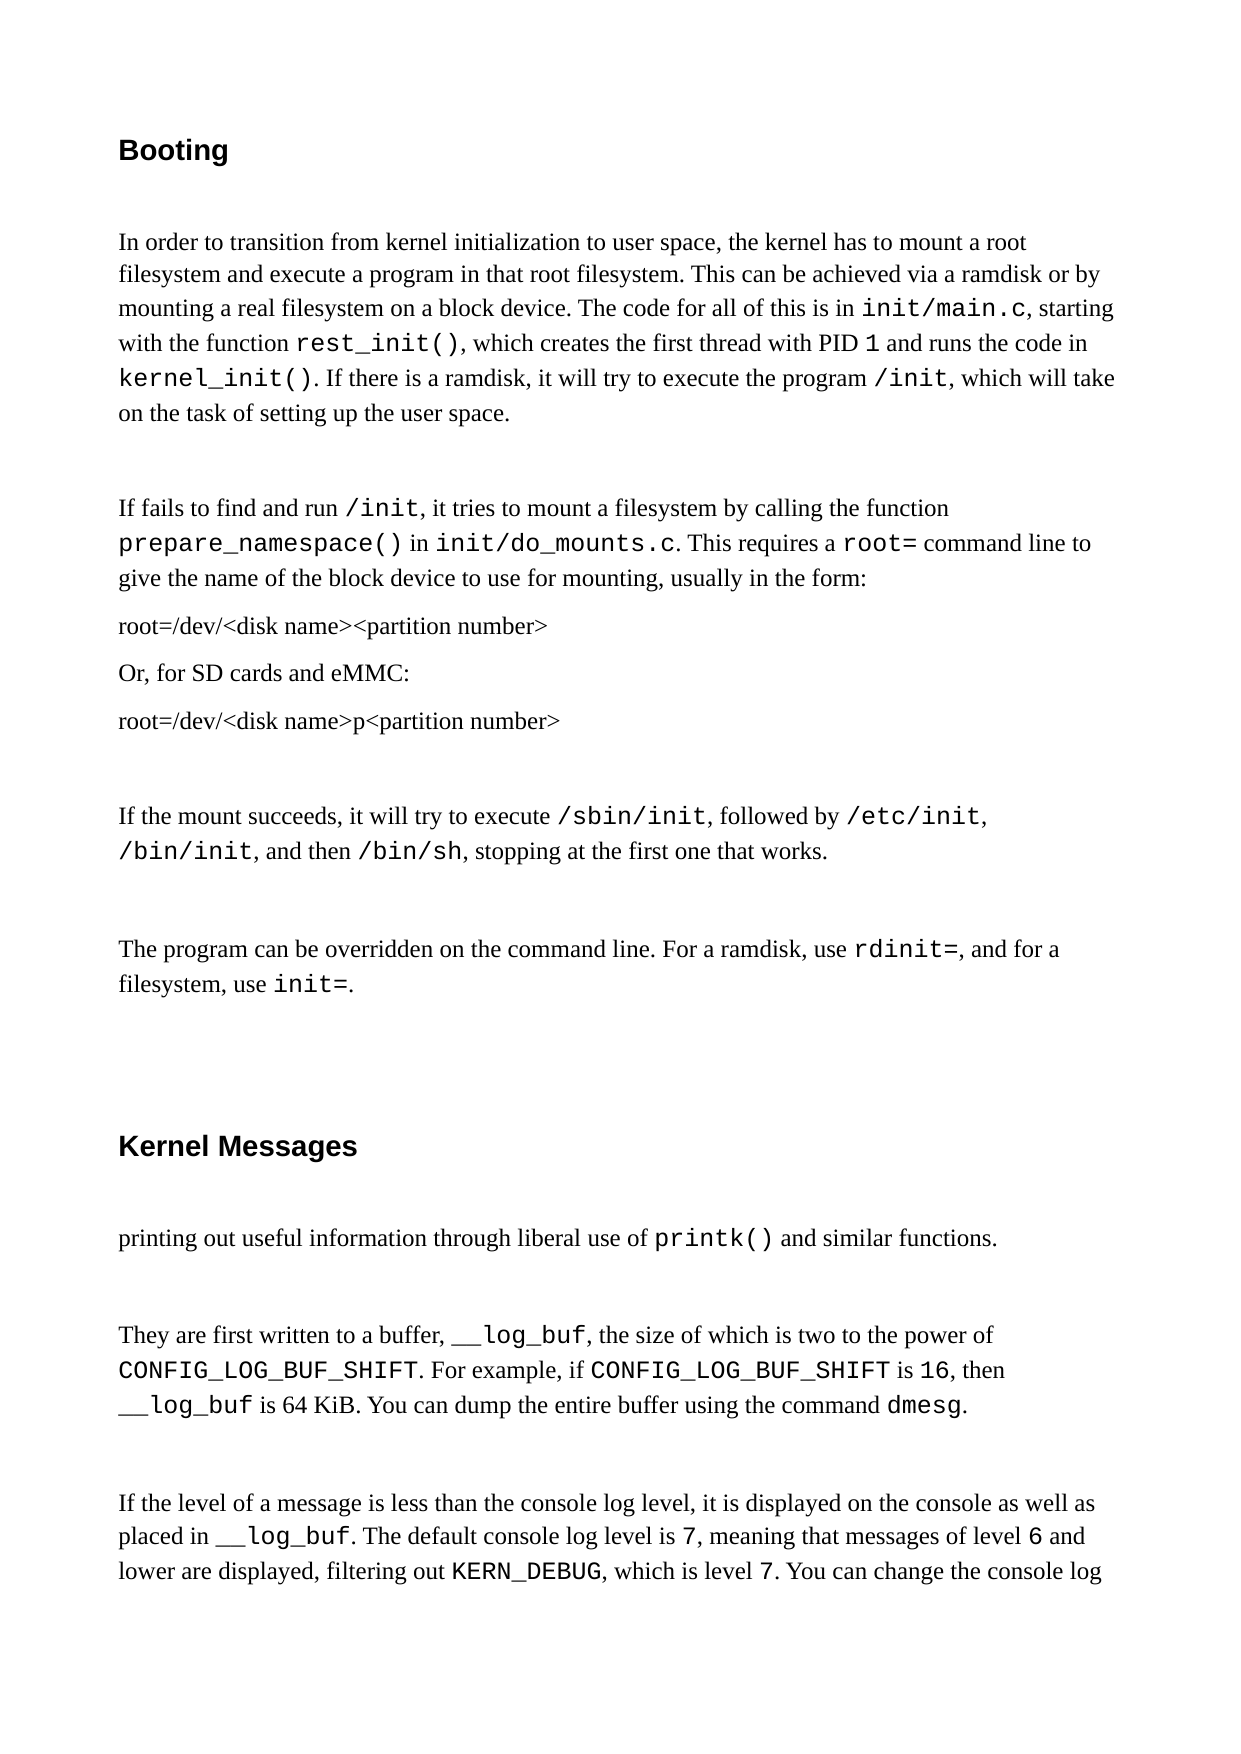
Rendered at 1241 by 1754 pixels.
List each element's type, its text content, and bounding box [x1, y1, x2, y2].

text They are first written to a buffer, __log_buf, the size of which is two to the power of CONFIG_LOG_BUF_SHIFT. For example, if CONFIG_LOG_BUF_SHIFT is 16, then __log_buf is 64 KiB. You can dump the entire buffer using the command dmesg. [118, 1320, 1122, 1421]
text Or, for SD cards and eMMC: [118, 658, 1122, 687]
text If the level of a message is less than the console log level, it is displayed on the console as well as placed in __log_buf. The default console log level is 7, meaning that messages of level 6 and lower are displayed, filtering out KERN_DEBUG, which is level 7. You can change the console log [118, 1488, 1122, 1587]
text In order to transition from kernel initialization to user space, the kernel has to mount a root filesystem and execute a program in that root filesystem. This can be achieved via a ramdisk or by mounting a real filesystem on a block device. The code for all of this is in init/main.c, starting with the function rest_init(), which creates the first thread with PID 1 and runs the code in kernel_init(). If there is a ramdisk, it will try to execute the program /init, which will take on the task of setting up the user space. [118, 227, 1122, 427]
text The program can be overridden on the command line. For a ramdisk, use rdinit=, and for a filesystem, use init=. [118, 934, 1122, 1000]
subtitle Booting [118, 133, 1122, 166]
text root=/dev/<disk name><partition number> [118, 611, 1122, 640]
text root=/dev/<disk name>p<partition number> [118, 706, 1122, 735]
subtitle Kernel Messages [118, 1129, 1122, 1163]
text printing out useful information through liberal use of printk() and similar functions. [118, 1223, 1122, 1254]
text If the mount succeeds, it will try to execute /sbin/init, followed by /etc/init, /bin/init, and then /bin/sh, stopping at the first one that works. [118, 801, 1122, 867]
text If fails to find and run /init, it tries to mount a filesystem by calling the function prepare_namespace() in init/do_mounts.c. This requires a root= command line to give the name of the block device to use for mounting, usually in the form: [118, 493, 1122, 592]
